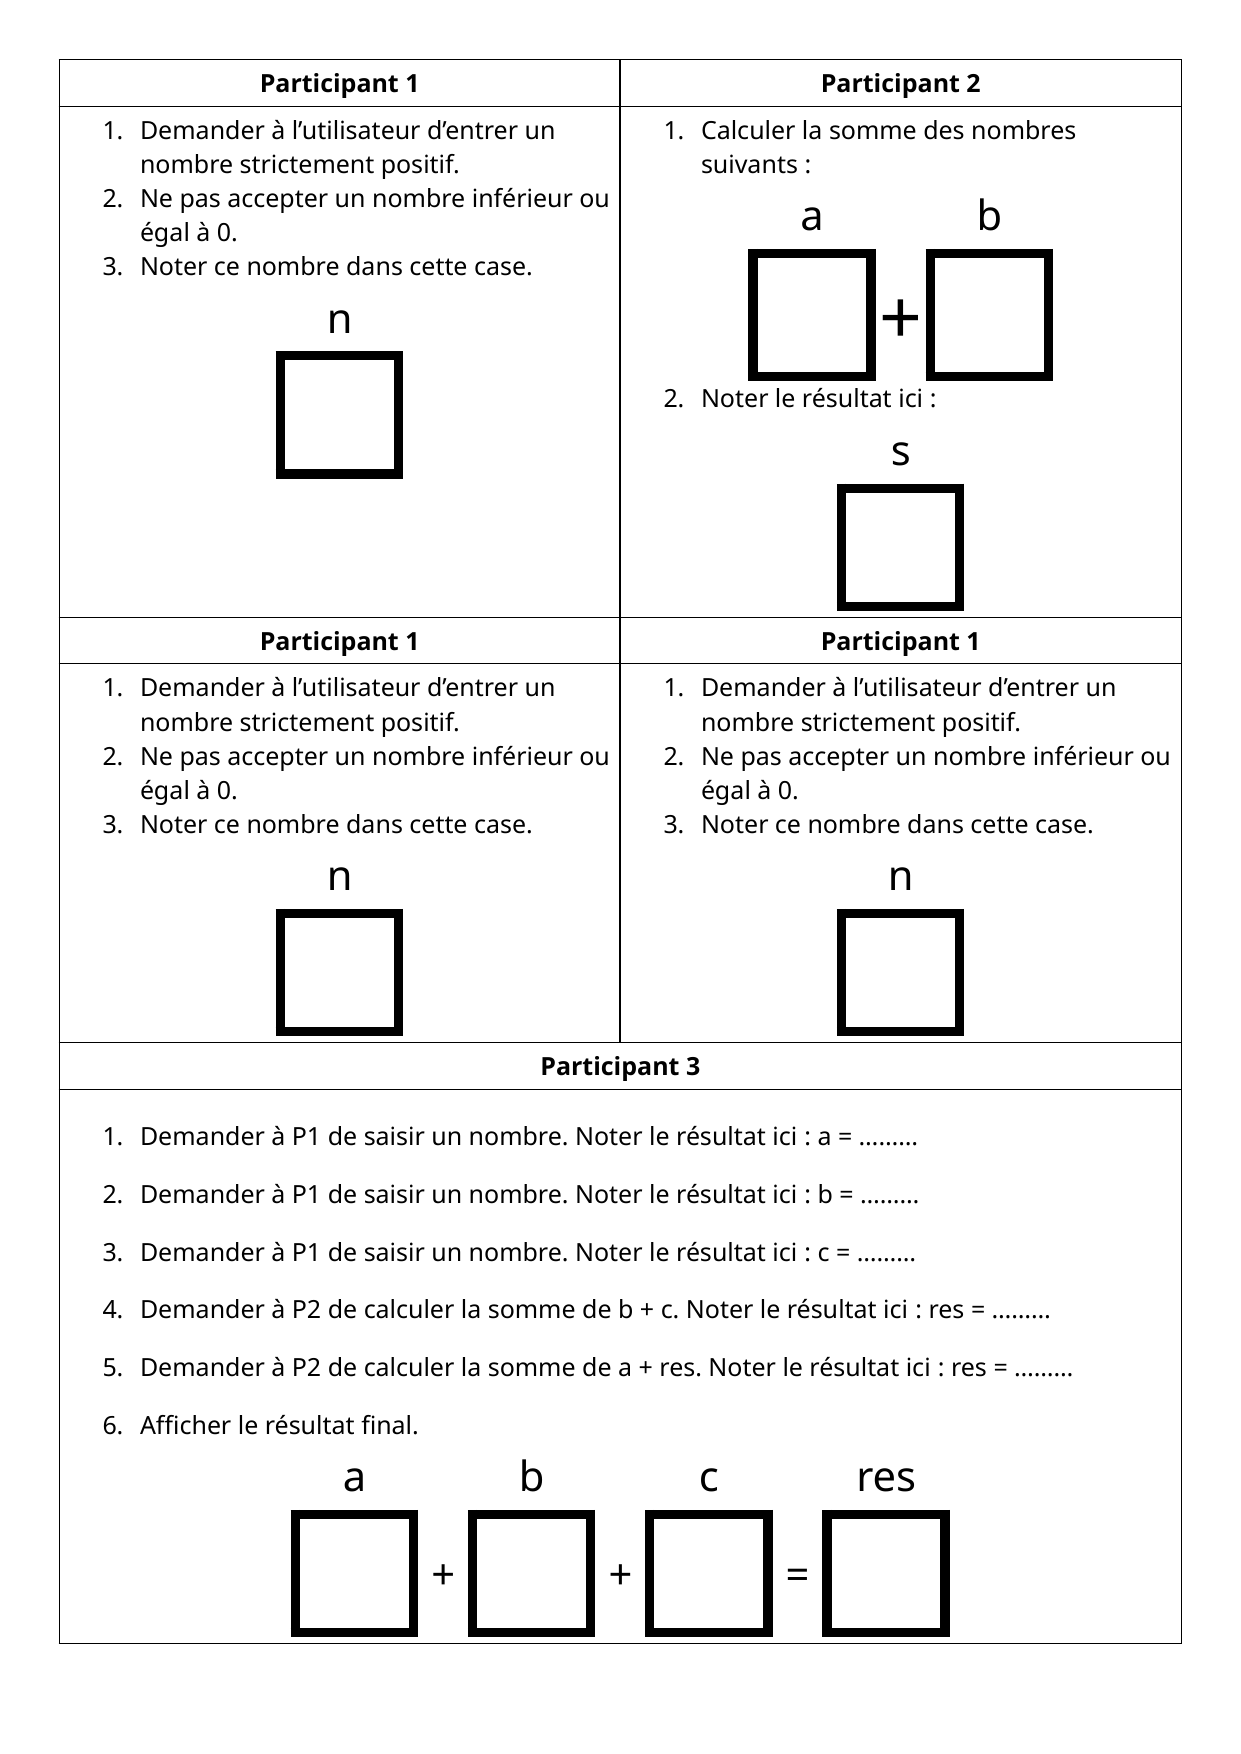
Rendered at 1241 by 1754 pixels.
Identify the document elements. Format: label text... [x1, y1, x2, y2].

table_header a [753, 181, 871, 249]
table_cell [846, 918, 955, 1027]
table_cell + [595, 1510, 645, 1628]
table_cell + [418, 1510, 468, 1628]
table_cell Demander à l’utilisateur d’entrer un nombre strictement positif. Ne pas accepter un nombre inférieur ou égal à 0. Noter ce nombre dans cette case. [60, 664, 619, 1042]
table_header Participant 1 [60, 60, 619, 106]
table_cell [832, 1519, 940, 1628]
table_header b [930, 181, 1048, 249]
table_cell Participant 3 [60, 1043, 1181, 1088]
table_cell [935, 258, 1044, 372]
table_cell Participant 1 [60, 618, 619, 663]
table_header [414, 1442, 472, 1510]
table_cell + [876, 249, 926, 372]
table_header n [280, 283, 399, 351]
table_header [871, 181, 930, 249]
table_header a [295, 1442, 413, 1510]
table_cell Demander à l’utilisateur d’entrer un nombre strictement positif. Ne pas accepter un nombre inférieur ou égal à 0. Noter ce nombre dans cette case. [60, 107, 619, 617]
table_header [768, 1442, 827, 1510]
table_header n [841, 840, 960, 909]
table_cell [654, 1519, 763, 1628]
table_header s [841, 415, 960, 483]
table_cell [758, 258, 866, 372]
table_cell [846, 493, 955, 602]
table_cell Calculer la somme des nombres suivants : Noter le résultat ici : [621, 107, 1181, 617]
table_header n [280, 840, 399, 909]
table_cell Demander à P1 de saisir un nombre. Noter le résultat ici : a = ……… Demander à P1 de saisir un nombre. Noter le résultat ici : b = ……… Demander à P1 de saisir un nombre. Noter le résultat ici : c = ……… Demander à P2 de calculer la somme de b + c. Noter le résultat ici : res = ……… Demander à P2 de calculer la somme de a + res. Noter le résultat ici : res = ……… Afficher le résultat final. [60, 1090, 1181, 1643]
table_header c [650, 1442, 768, 1510]
table_cell [285, 918, 394, 1027]
table_cell [300, 1519, 409, 1628]
table_header res [827, 1442, 945, 1510]
table_cell [285, 360, 394, 469]
table_cell Participant 1 [621, 618, 1181, 663]
table_header Participant 2 [621, 60, 1181, 106]
table_cell = [773, 1510, 822, 1628]
table_cell Demander à l’utilisateur d’entrer un nombre strictement positif. Ne pas accepter un nombre inférieur ou égal à 0. Noter ce nombre dans cette case. [621, 664, 1181, 1042]
table_header [591, 1442, 650, 1510]
table_header b [473, 1442, 591, 1510]
table_cell [477, 1519, 586, 1628]
